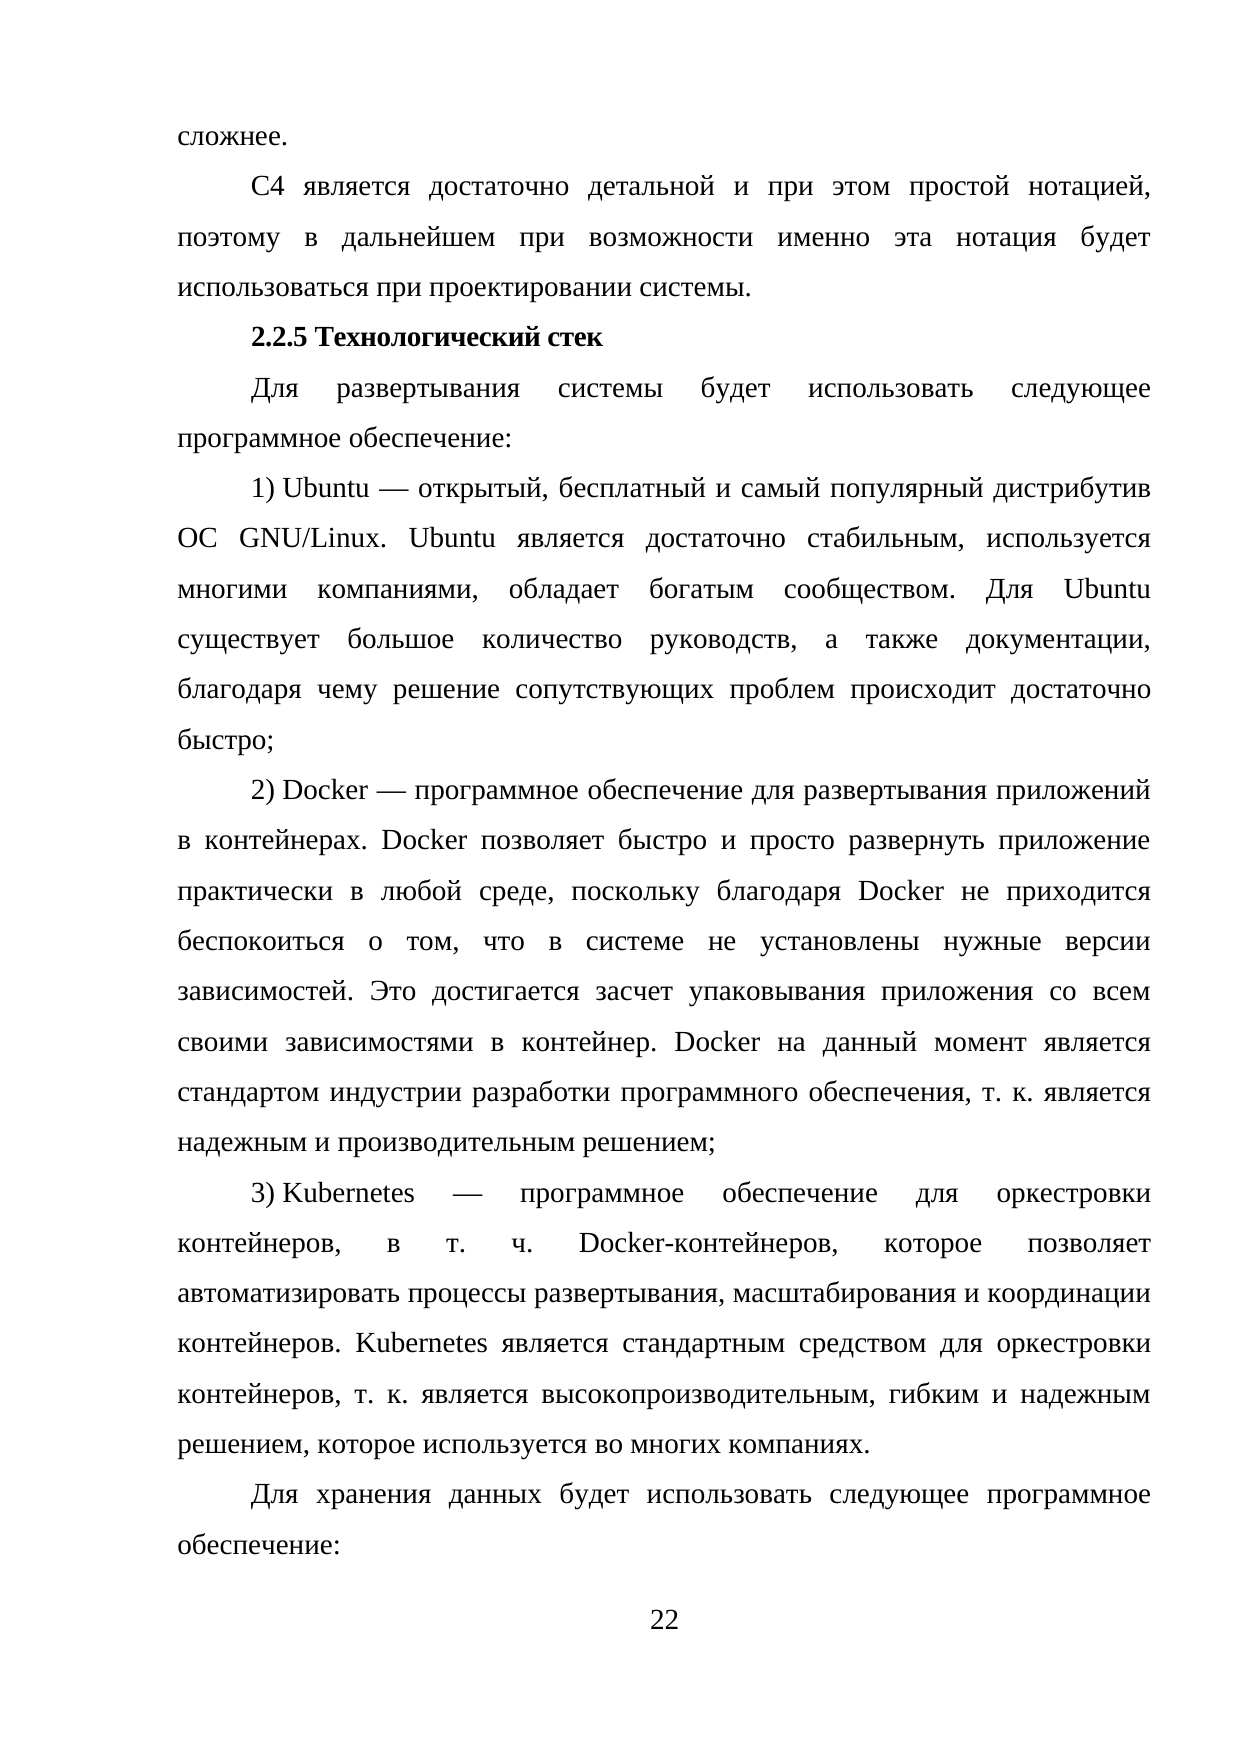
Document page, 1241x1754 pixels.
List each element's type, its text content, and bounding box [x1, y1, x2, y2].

subtitle Технологический стек [177, 319, 1152, 353]
list сложнее. [177, 118, 1152, 152]
list Kubernetes — программное обеспечение для оркестровки контейнеров, в т. ч. Docker-контейнеров, которое позволяет автоматизировать процессы развертывания, масштабирования и координации контейнеров. Kubernetes является стандартным средством для оркестровки контейнеров, т. к. является высокопроизводительным, гибким и надежным решением, которое используется во многих компаниях. [177, 1175, 1152, 1460]
list Ubuntu — открытый, бесплатный и самый популярный дистрибутив ОС GNU/Linux. Ubuntu является достаточно стабильным, используется многими компаниями, обладает богатым сообществом. Для Ubuntu существует большое количество руководств, а также документации, благодаря чему решение сопутствующих проблем происходит достаточно быстро; [177, 470, 1152, 755]
list Docker — программное обеспечение для развертывания приложений в контейнерах. Docker позволяет быстро и просто развернуть приложение практически в любой среде, поскольку благодаря Docker не приходится беспокоиться о том, что в системе не установлены нужные версии зависимостей. Это достигается засчет упаковывания приложения со всем своими зависимостями в контейнер. Docker на данный момент является стандартом индустрии разработки программного обеспечения, т. к. является надежным и производительным решением; [177, 772, 1152, 1158]
text Для хранения данных будет использовать следующее программное обеспечение: [177, 1477, 1152, 1560]
text Для развертывания системы будет использовать следующее программное обеспечение: [177, 370, 1152, 453]
text C4 является достаточно детальной и при этом простой нотацией, поэтому в дальнейшем при возможности именно эта нотация будет использоваться при проектировании системы. [177, 168, 1152, 303]
